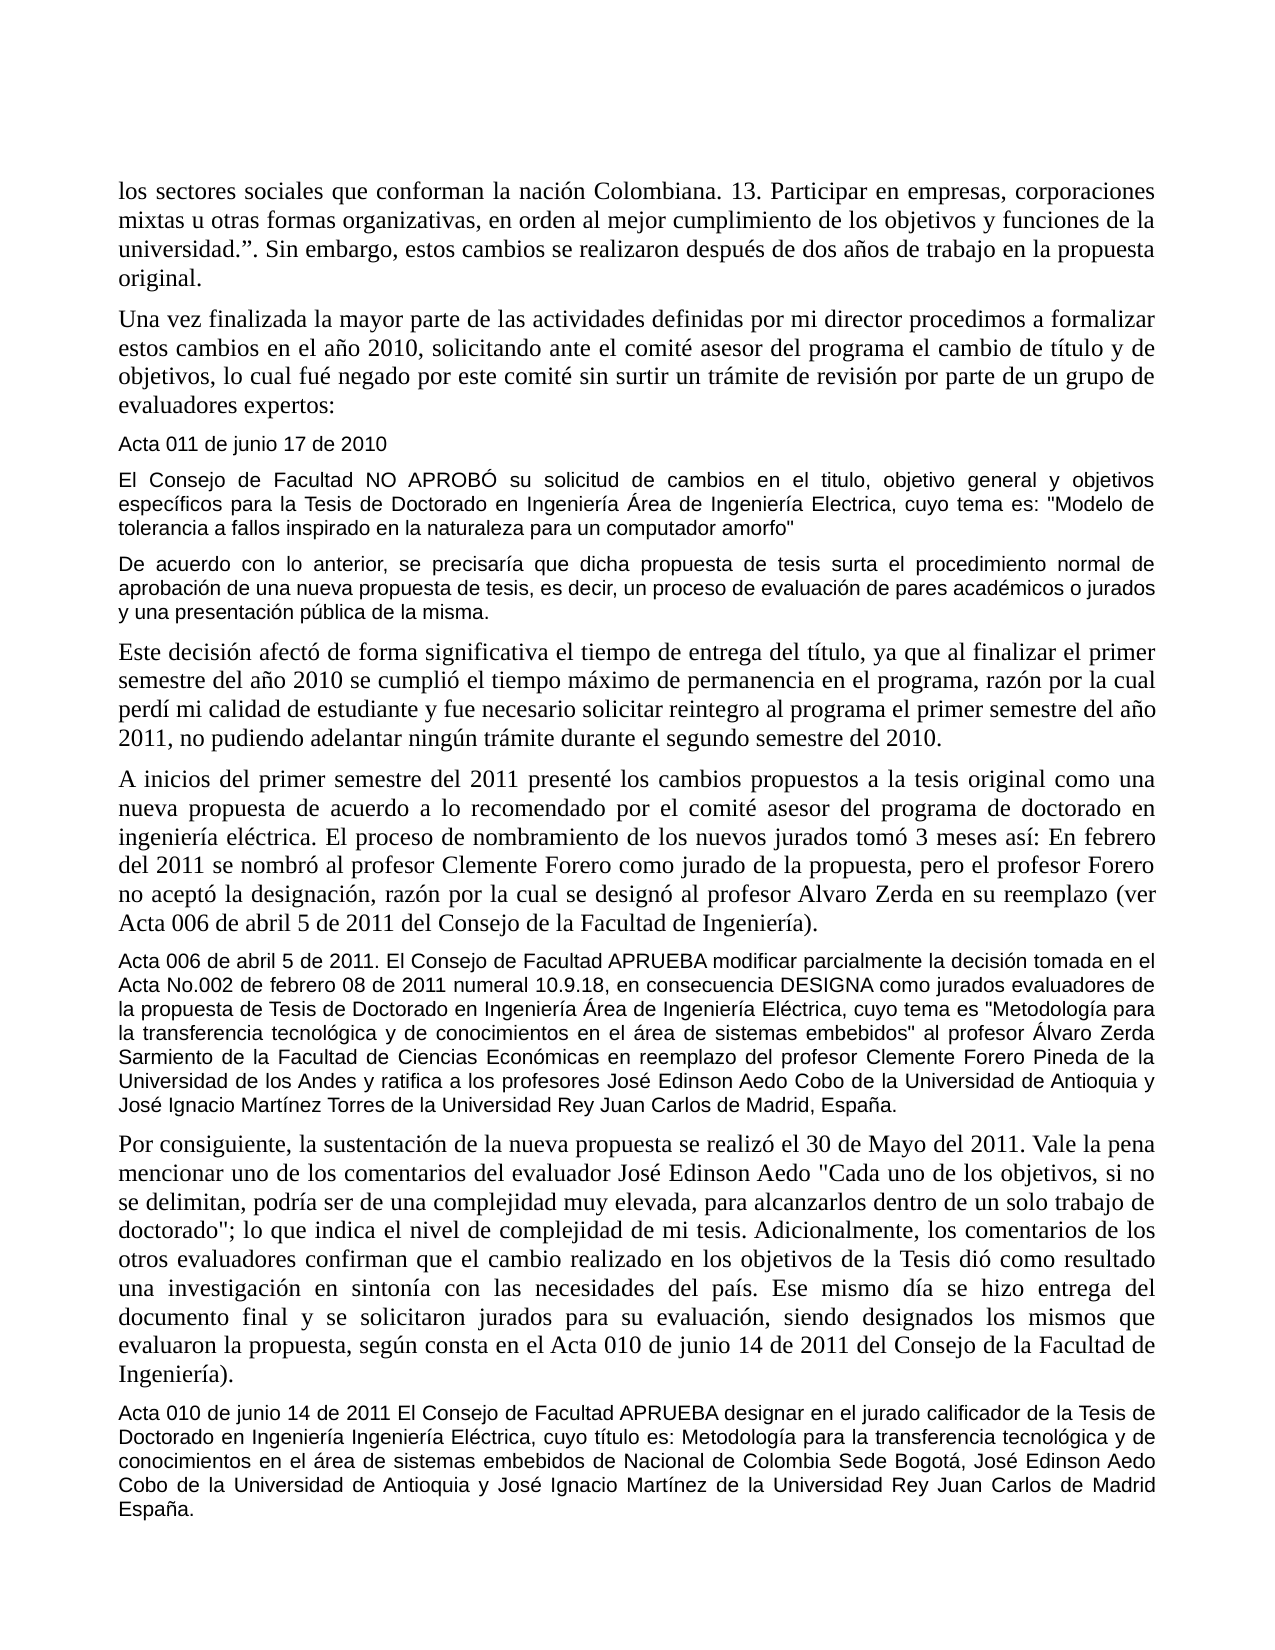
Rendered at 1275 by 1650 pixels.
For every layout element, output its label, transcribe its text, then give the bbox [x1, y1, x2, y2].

text Acta 010 de junio 14 de 2011 El Consejo de Facultad APRUEBA designar en el jurado calificador de la Tesis de Doctorado en Ingeniería Ingeniería Eléctrica, cuyo título es: Metodología para la transferencia tecnológica y de conocimientos en el área de sistemas embebidos de Nacional de Colombia Sede Bogotá, José Edinson Aedo Cobo de la Universidad de Antioquia y José Ignacio Martínez de la Universidad Rey Juan Carlos de Madrid España. [118, 1401, 1157, 1520]
text Este decisión afectó de forma significativa el tiempo de entrega del título, ya que al finalizar el primer semestre del año 2010 se cumplió el tiempo máximo de permanencia en el programa, razón por la cual perdí mi calidad de estudiante y fue necesario solicitar reintegro al programa el primer semestre del año 2011, no pudiendo adelantar ningún trámite durante el segundo semestre del 2010. [118, 637, 1157, 752]
text Por consiguiente, la sustentación de la nueva propuesta se realizó el 30 de Mayo del 2011. Vale la pena mencionar uno de los comentarios del evaluador José Edinson Aedo "Cada uno de los objetivos, si no se delimitan, podría ser de una complejidad muy elevada, para alcanzarlos dentro de un solo trabajo de doctorado"; lo que indica el nivel de complejidad de mi tesis. Adicionalmente, los comentarios de los otros evaluadores confirman que el cambio realizado en los objetivos de la Tesis dió como resultado una investigación en sintonía con las necesidades del país. Ese mismo día se hizo entrega del documento final y se solicitaron jurados para su evaluación, siendo designados los mismos que evaluaron la propuesta, según consta en el Acta 010 de junio 14 de 2011 del Consejo de la Facultad de Ingeniería). [118, 1129, 1157, 1388]
text Acta 011 de junio 17 de 2010 [118, 431, 1157, 455]
text De acuerdo con lo anterior, se precisaría que dicha propuesta de tesis surta el procedimiento normal de aprobación de una nueva propuesta de tesis, es decir, un proceso de evaluación de pares académicos o jurados y una presentación pública de la misma. [118, 552, 1157, 624]
text Acta 006 de abril 5 de 2011. El Consejo de Facultad APRUEBA modificar parcialmente la decisión tomada en el Acta No.002 de febrero 08 de 2011 numeral 10.9.18, en consecuencia DESIGNA como jurados evaluadores de la propuesta de Tesis de Doctorado en Ingeniería Área de Ingeniería Eléctrica, cuyo tema es "Metodología para la transferencia tecnológica y de conocimientos en el área de sistemas embebidos" al profesor Álvaro Zerda Sarmiento de la Facultad de Ciencias Económicas en reemplazo del profesor Clemente Forero Pineda de la Universidad de los Andes y ratifica a los profesores José Edinson Aedo Cobo de la Universidad de Antioquia y José Ignacio Martínez Torres de la Universidad Rey Juan Carlos de Madrid, España. [118, 949, 1157, 1117]
text El Consejo de Facultad NO APROBÓ su solicitud de cambios en el titulo, objetivo general y objetivos específicos para la Tesis de Doctorado en Ingeniería Área de Ingeniería Electrica, cuyo tema es: "Modelo de tolerancia a fallos inspirado en la naturaleza para un computador amorfo" [118, 468, 1157, 540]
text A inicios del primer semestre del 2011 presenté los cambios propuestos a la tesis original como una nueva propuesta de acuerdo a lo recomendado por el comité asesor del programa de doctorado en ingeniería eléctrica. El proceso de nombramiento de los nuevos jurados tomó 3 meses así: En febrero del 2011 se nombró al profesor Clemente Forero como jurado de la propuesta, pero el profesor Forero no aceptó la designación, razón por la cual se designó al profesor Alvaro Zerda en su reemplazo (ver Acta 006 de abril 5 de 2011 del Consejo de la Facultad de Ingeniería). [118, 764, 1157, 937]
text los sectores sociales que conforman la nación Colombiana. 13. Participar en empresas, corporaciones mixtas u otras formas organizativas, en orden al mejor cumplimiento de los objetivos y funciones de la universidad.”. Sin embargo, estos cambios se realizaron después de dos años de trabajo en la propuesta original. [118, 176, 1157, 291]
text Una vez finalizada la mayor parte de las actividades definidas por mi director procedimos a formalizar estos cambios en el año 2010, solicitando ante el comité asesor del programa el cambio de título y de objetivos, lo cual fué negado por este comité sin surtir un trámite de revisión por parte de un grupo de evaluadores expertos: [118, 304, 1157, 419]
